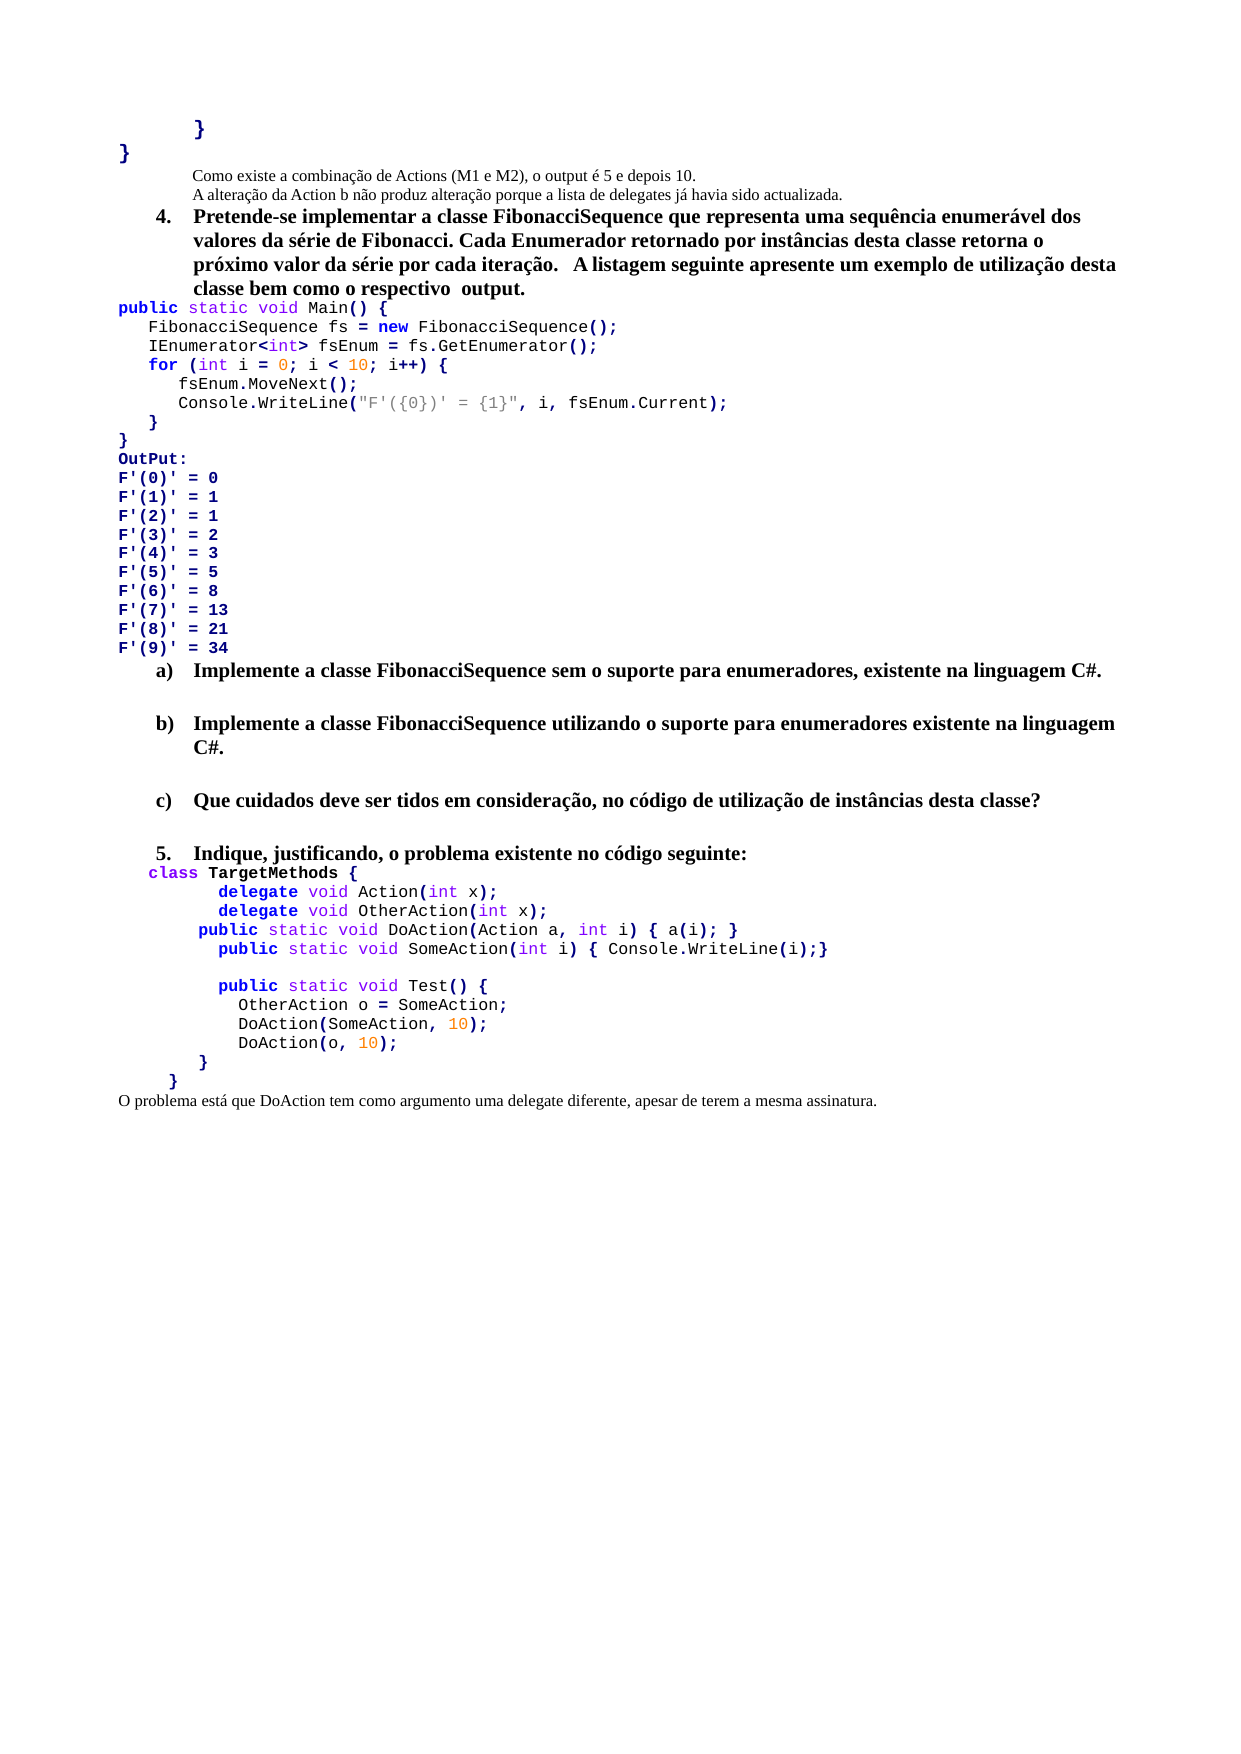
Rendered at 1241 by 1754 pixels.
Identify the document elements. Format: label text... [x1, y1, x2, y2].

text fsEnum.MoveNext(); [118, 375, 1122, 394]
text } [118, 118, 1122, 142]
text } [118, 142, 1122, 165]
text class TargetMethods { [118, 865, 1122, 884]
text public static void DoAction(Action a, int i) { a(i); } [118, 921, 1122, 940]
text public static void SomeAction(int i) { Console.WriteLine(i);} [118, 940, 1122, 959]
list Implemente a classe FibonacciSequence utilizando o suporte para enumeradores existente na linguagem C#. [156, 711, 1122, 759]
text F'(2)' = 1 [118, 507, 1122, 526]
text } [118, 432, 1122, 451]
text F'(4)' = 3 [118, 545, 1122, 564]
text public static void Main() { [118, 300, 1122, 319]
list Que cuidados deve ser tidos em consideração, no código de utilização de instâncias desta classe? [156, 788, 1122, 812]
list Indique, justificando, o problema existente no código seguinte: [156, 841, 1122, 865]
text delegate void Action(int x); [118, 884, 1122, 902]
list Pretende-se implementar a classe FibonacciSequence que representa uma sequência enumerável dos valores da série de Fibonacci. Cada Enumerador retornado por instâncias desta classe retorna o próximo valor da série por cada iteração. A listagem seguinte apresente um exemplo de utilização desta classe bem como o respectivo output. [156, 204, 1122, 300]
text F'(5)' = 5 [118, 564, 1122, 583]
text F'(0)' = 0 [118, 470, 1122, 488]
text IEnumerator<int> fsEnum = fs.GetEnumerator(); [118, 338, 1122, 357]
text F'(9)' = 34 [118, 639, 1122, 658]
text F'(3)' = 2 [118, 526, 1122, 545]
text OutPut: [118, 451, 1122, 470]
text OtherAction o = SomeAction; [118, 997, 1122, 1016]
list Implemente a classe FibonacciSequence sem o suporte para enumeradores, existente na linguagem C#. [156, 658, 1122, 682]
text FibonacciSequence fs = new FibonacciSequence(); [118, 319, 1122, 338]
text O problema está que DoAction tem como argumento uma delegate diferente, apesar de terem a mesma assinatura. [118, 1091, 1122, 1110]
text A alteração da Action b não produz alteração porque a lista de delegates já havia sido actualizada. [118, 184, 1122, 204]
text F'(1)' = 1 [118, 488, 1122, 507]
text } [118, 413, 1122, 432]
text for (int i = 0; i < 10; i++) { [118, 357, 1122, 375]
text DoAction(o, 10); [118, 1034, 1122, 1053]
text public static void Test() { [118, 978, 1122, 997]
text DoAction(SomeAction, 10); [118, 1016, 1122, 1034]
text F'(6)' = 8 [118, 583, 1122, 602]
text F'(7)' = 13 [118, 602, 1122, 621]
text F'(8)' = 21 [118, 621, 1122, 639]
text Console.WriteLine("F'({0})' = {1}", i, fsEnum.Current); [118, 394, 1122, 413]
text } [118, 1072, 1122, 1091]
text Como existe a combinação de Actions (M1 e M2), o output é 5 e depois 10. [118, 165, 1122, 184]
text } [118, 1053, 1122, 1072]
text delegate void OtherAction(int x); [118, 902, 1122, 921]
